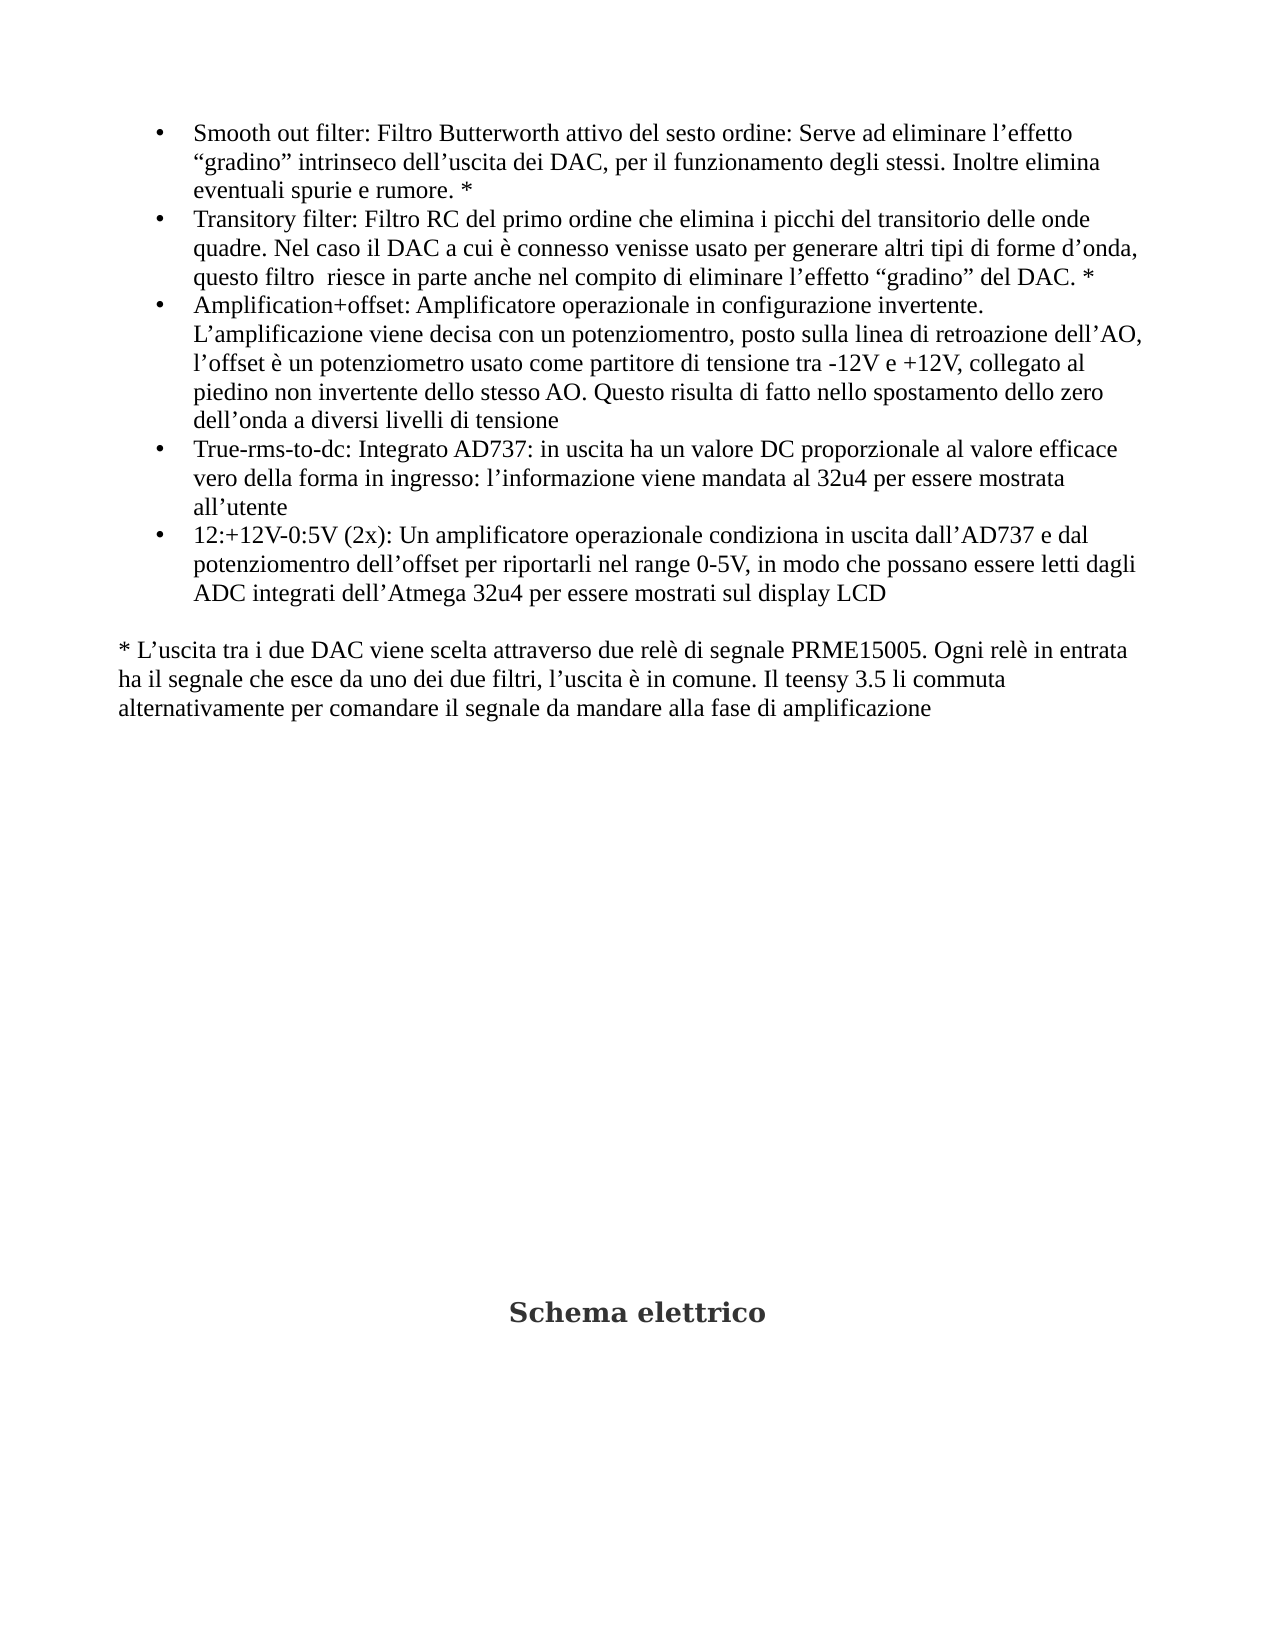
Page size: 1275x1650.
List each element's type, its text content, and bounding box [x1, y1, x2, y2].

list Smooth out filter: Filtro Butterworth attivo del sesto ordine: Serve ad eliminare l’effetto “gradino” intrinseco dell’uscita dei DAC, per il funzionamento degli stessi. Inoltre elimina eventuali spurie e rumore. * [156, 118, 1157, 204]
list Amplification+offset: Amplificatore operazionale in configurazione invertente. L’amplificazione viene decisa con un potenziomentro, posto sulla linea di retroazione dell’AO, l’offset è un potenziometro usato come partitore di tensione tra -12V e +12V, collegato al piedino non invertente dello stesso AO. Questo risulta di fatto nello spostamento dello zero dell’onda a diversi livelli di tensione [156, 291, 1157, 434]
text * L’uscita tra i due DAC viene scelta attraverso due relè di segnale PRME15005. Ogni relè in entrata ha il segnale che esce da uno dei due filtri, l’uscita è in comune. Il teensy 3.5 li commuta alternativamente per comandare il segnale da mandare alla fase di amplificazione [118, 636, 1157, 722]
text Schema elettrico [118, 1297, 1157, 1329]
list True-rms-to-dc: Integrato AD737: in uscita ha un valore DC proporzionale al valore efficace vero della forma in ingresso: l’informazione viene mandata al 32u4 per essere mostrata all’utente [156, 434, 1157, 521]
list 12:+12V-0:5V (2x): Un amplificatore operazionale condiziona in uscita dall’AD737 e dal potenziomentro dell’offset per riportarli nel range 0-5V, in modo che possano essere letti dagli ADC integrati dell’Atmega 32u4 per essere mostrati sul display LCD [156, 521, 1157, 607]
list Transitory filter: Filtro RC del primo ordine che elimina i picchi del transitorio delle onde quadre. Nel caso il DAC a cui è connesso venisse usato per generare altri tipi di forme d’onda, questo filtro riesce in parte anche nel compito di eliminare l’effetto “gradino” del DAC. * [156, 204, 1157, 291]
